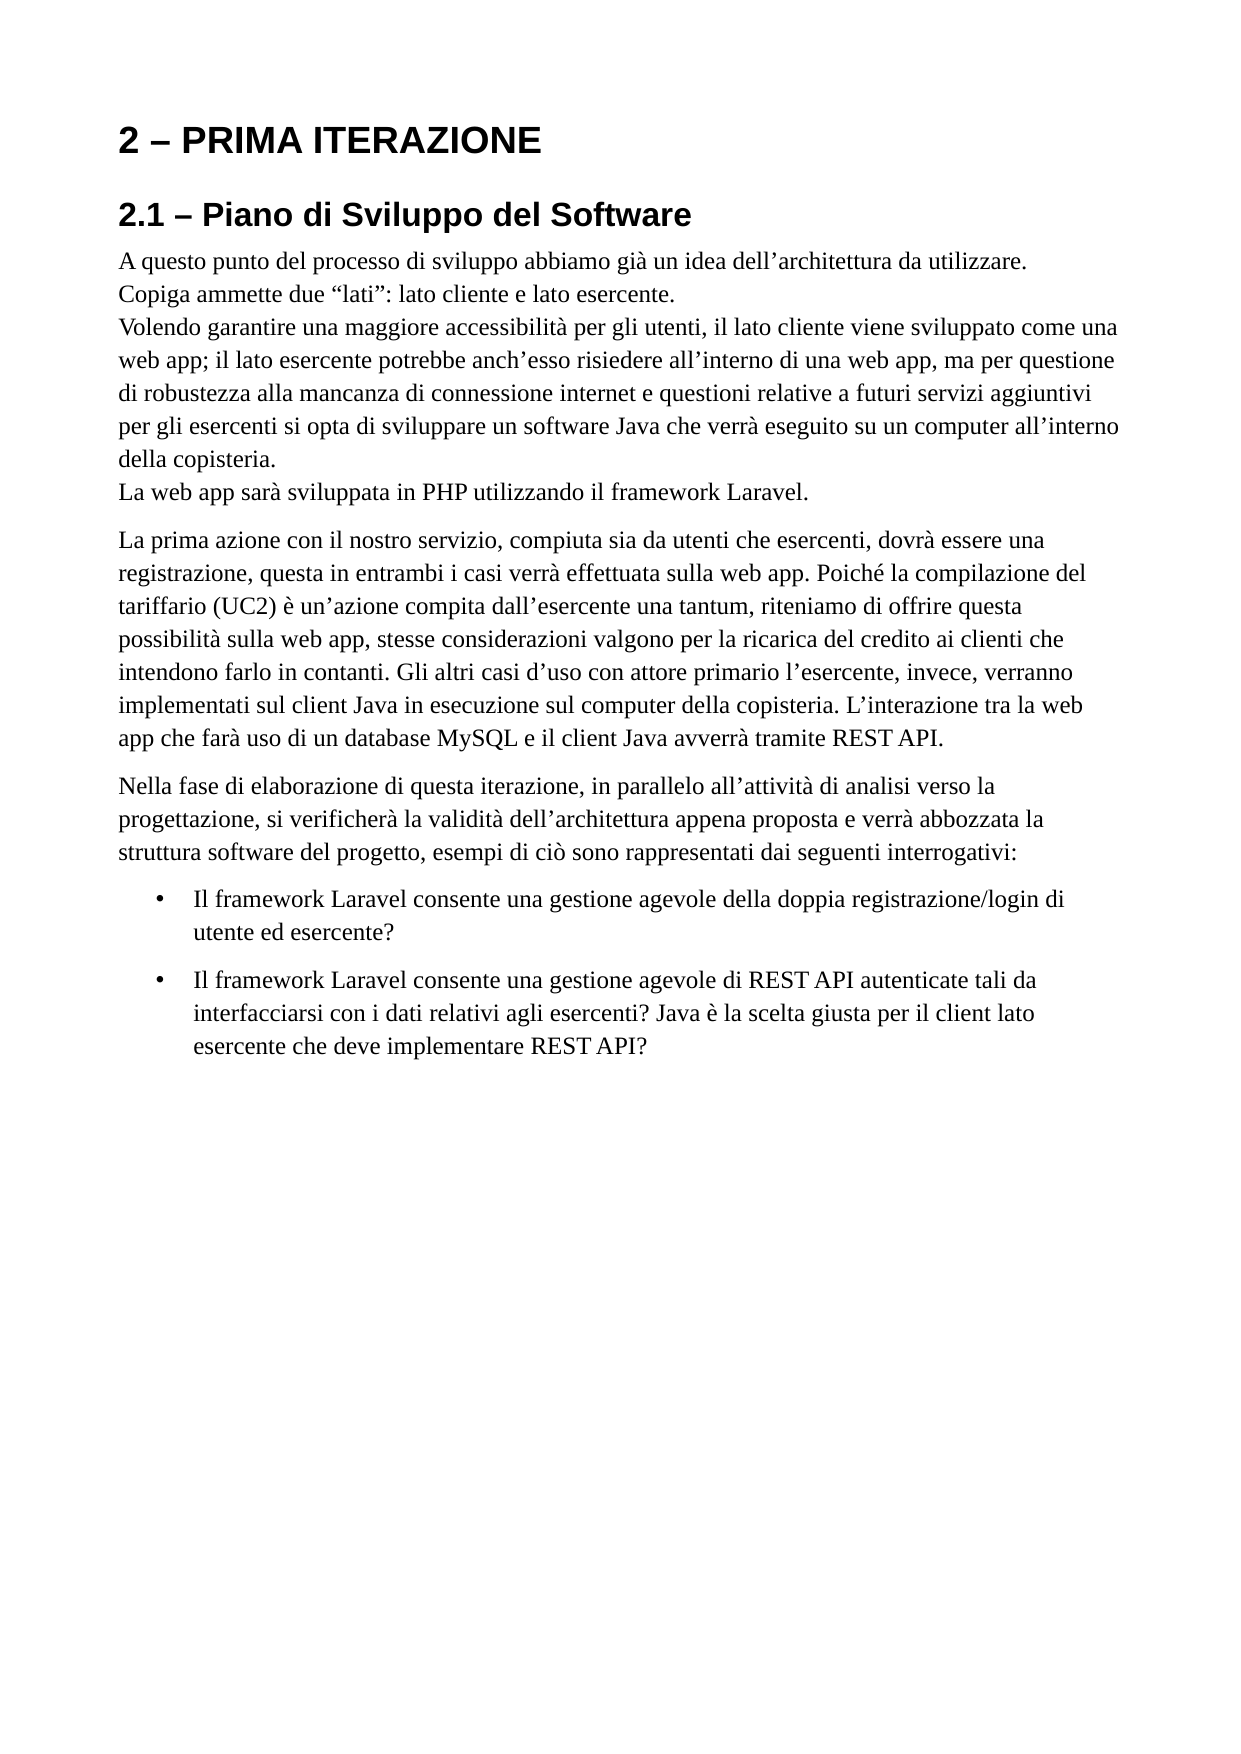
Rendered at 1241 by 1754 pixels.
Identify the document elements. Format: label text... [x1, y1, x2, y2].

list Il framework Laravel consente una gestione agevole di REST API autenticate tali da interfacciarsi con i dati relativi agli esercenti? Java è la scelta giusta per il client lato esercente che deve implementare REST API? [156, 965, 1122, 1060]
text La prima azione con il nostro servizio, compiuta sia da utenti che esercenti, dovrà essere una registrazione, questa in entrambi i casi verrà effettuata sulla web app. Poiché la compilazione del tariffario (UC2) è un’azione compita dall’esercente una tantum, riteniamo di offrire questa possibilità sulla web app, stesse considerazioni valgono per la ricarica del credito ai clienti che intendono farlo in contanti. Gli altri casi d’uso con attore primario l’esercente, invece, verranno implementati sul client Java in esecuzione sul computer della copisteria. L’interazione tra la web app che farà uso di un database MySQL e il client Java avverrà tramite REST API. [118, 525, 1122, 752]
subtitle 2.1 – Piano di Sviluppo del Software [118, 195, 1122, 234]
text A questo punto del processo di sviluppo abbiamo già un idea dell’architettura da utilizzare. Copiga ammette due “lati”: lato cliente e lato esercente. Volendo garantire una maggiore accessibilità per gli utenti, il lato cliente viene sviluppato come una web app; il lato esercente potrebbe anch’esso risiedere all’interno di una web app, ma per questione di robustezza alla mancanza di connessione internet e questioni relative a futuri servizi aggiuntivi per gli esercenti si opta di sviluppare un software Java che verrà eseguito su un computer all’interno della copisteria. La web app sarà sviluppata in PHP utilizzando il framework Laravel. [118, 246, 1122, 506]
list Il framework Laravel consente una gestione agevole della doppia registrazione/login di utente ed esercente? [156, 884, 1122, 946]
subtitle 2 – PRIMA ITERAZIONE [118, 118, 1122, 162]
text Nella fase di elaborazione di questa iterazione, in parallelo all’attività di analisi verso la progettazione, si verificherà la validità dell’architettura appena proposta e verrà abbozzata la struttura software del progetto, esempi di ciò sono rappresentati dai seguenti interrogativi: [118, 771, 1122, 866]
